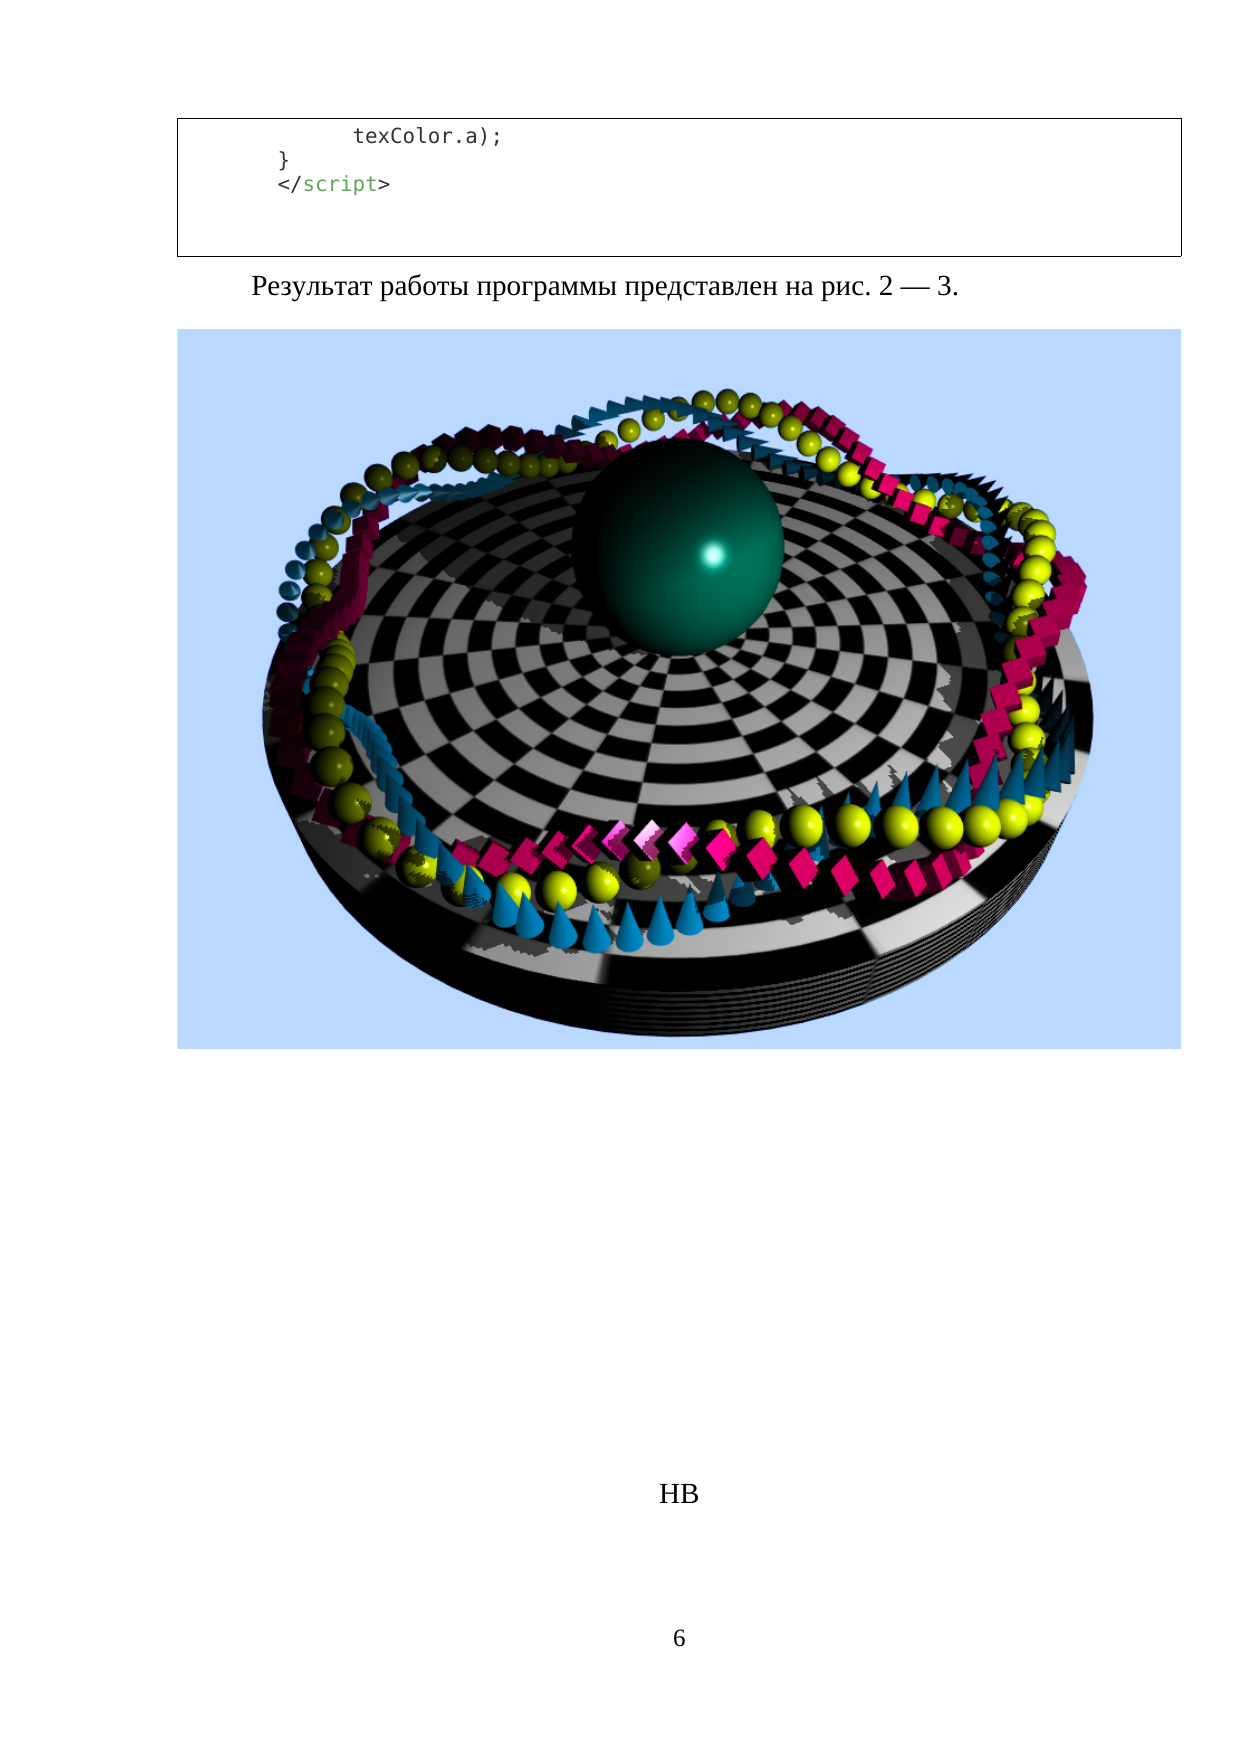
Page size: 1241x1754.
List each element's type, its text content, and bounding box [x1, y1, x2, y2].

text HB [177, 1476, 1181, 1510]
text Результат работы программы представлен на рис. 2 — 3. [177, 268, 1181, 301]
picture [177, 329, 1182, 1049]
table_header texColor.a); } </script> [178, 119, 1181, 256]
